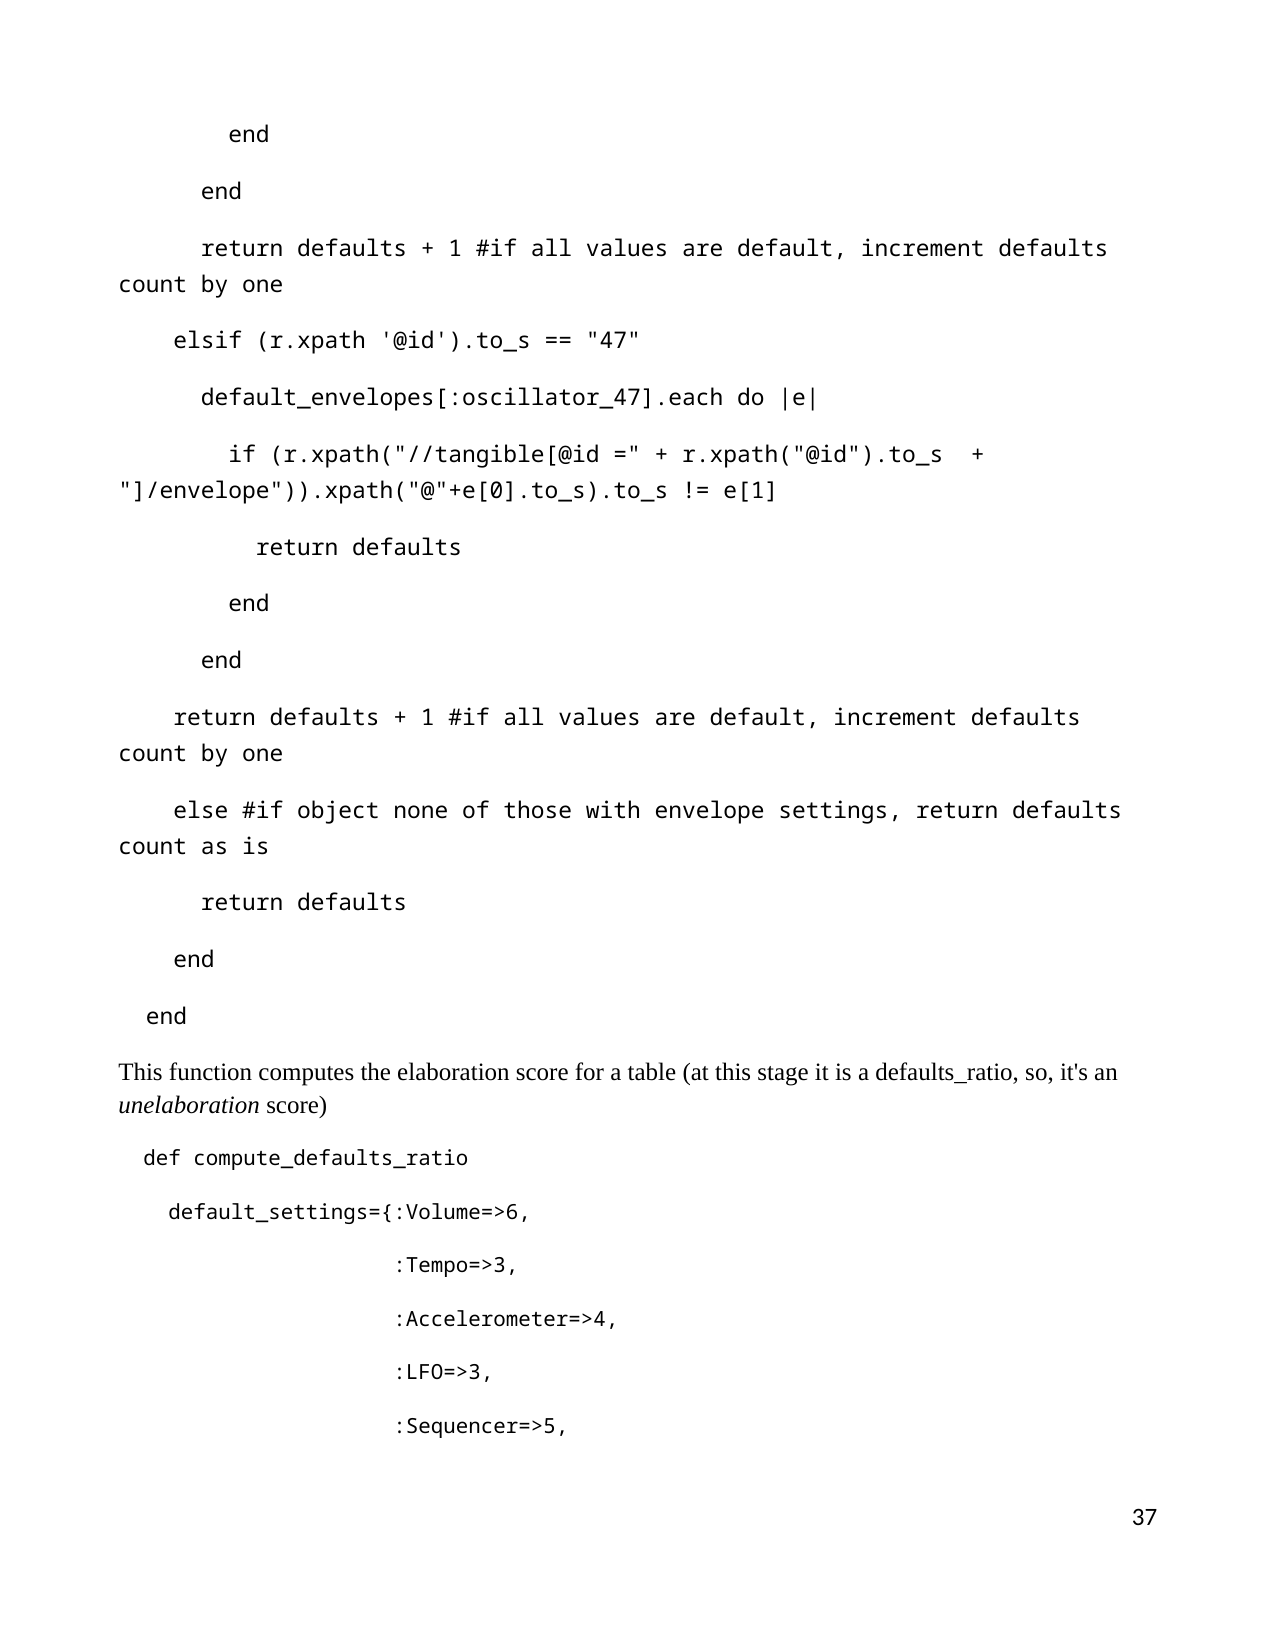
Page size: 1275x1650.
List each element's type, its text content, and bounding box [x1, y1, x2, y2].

text end [118, 943, 1157, 974]
text end [118, 118, 1157, 149]
text default_settings={:Volume=>6, [118, 1197, 1157, 1225]
text :Accelerometer=>4, [118, 1304, 1157, 1332]
text end [118, 1000, 1157, 1031]
text :Tempo=>3, [118, 1250, 1157, 1279]
text :Sequencer=>5, [118, 1411, 1157, 1439]
text default_envelopes[:oscillator_47].each do |e| [118, 381, 1157, 412]
text :LFO=>3, [118, 1357, 1157, 1386]
text return defaults [118, 886, 1157, 918]
text This function computes the elaboration score for a table (at this stage it is a defaults_ratio, so, it's an unelaboration score) [118, 1057, 1157, 1118]
text return defaults [118, 531, 1157, 562]
text def compute_defaults_ratio [118, 1143, 1157, 1172]
text end [118, 175, 1157, 206]
text else #if object none of those with envelope settings, return defaults count as is [118, 794, 1157, 861]
text elsif (r.xpath '@id').to_s == "47" [118, 324, 1157, 356]
text if (r.xpath("//tangible[@id =" + r.xpath("@id").to_s + "]/envelope")).xpath("@"+e[0].to_s).to_s != e[1] [118, 438, 1157, 505]
text return defaults + 1 #if all values are default, increment defaults count by one [118, 232, 1157, 299]
text return defaults + 1 #if all values are default, increment defaults count by one [118, 701, 1157, 768]
text end [118, 644, 1157, 675]
text end [118, 587, 1157, 619]
